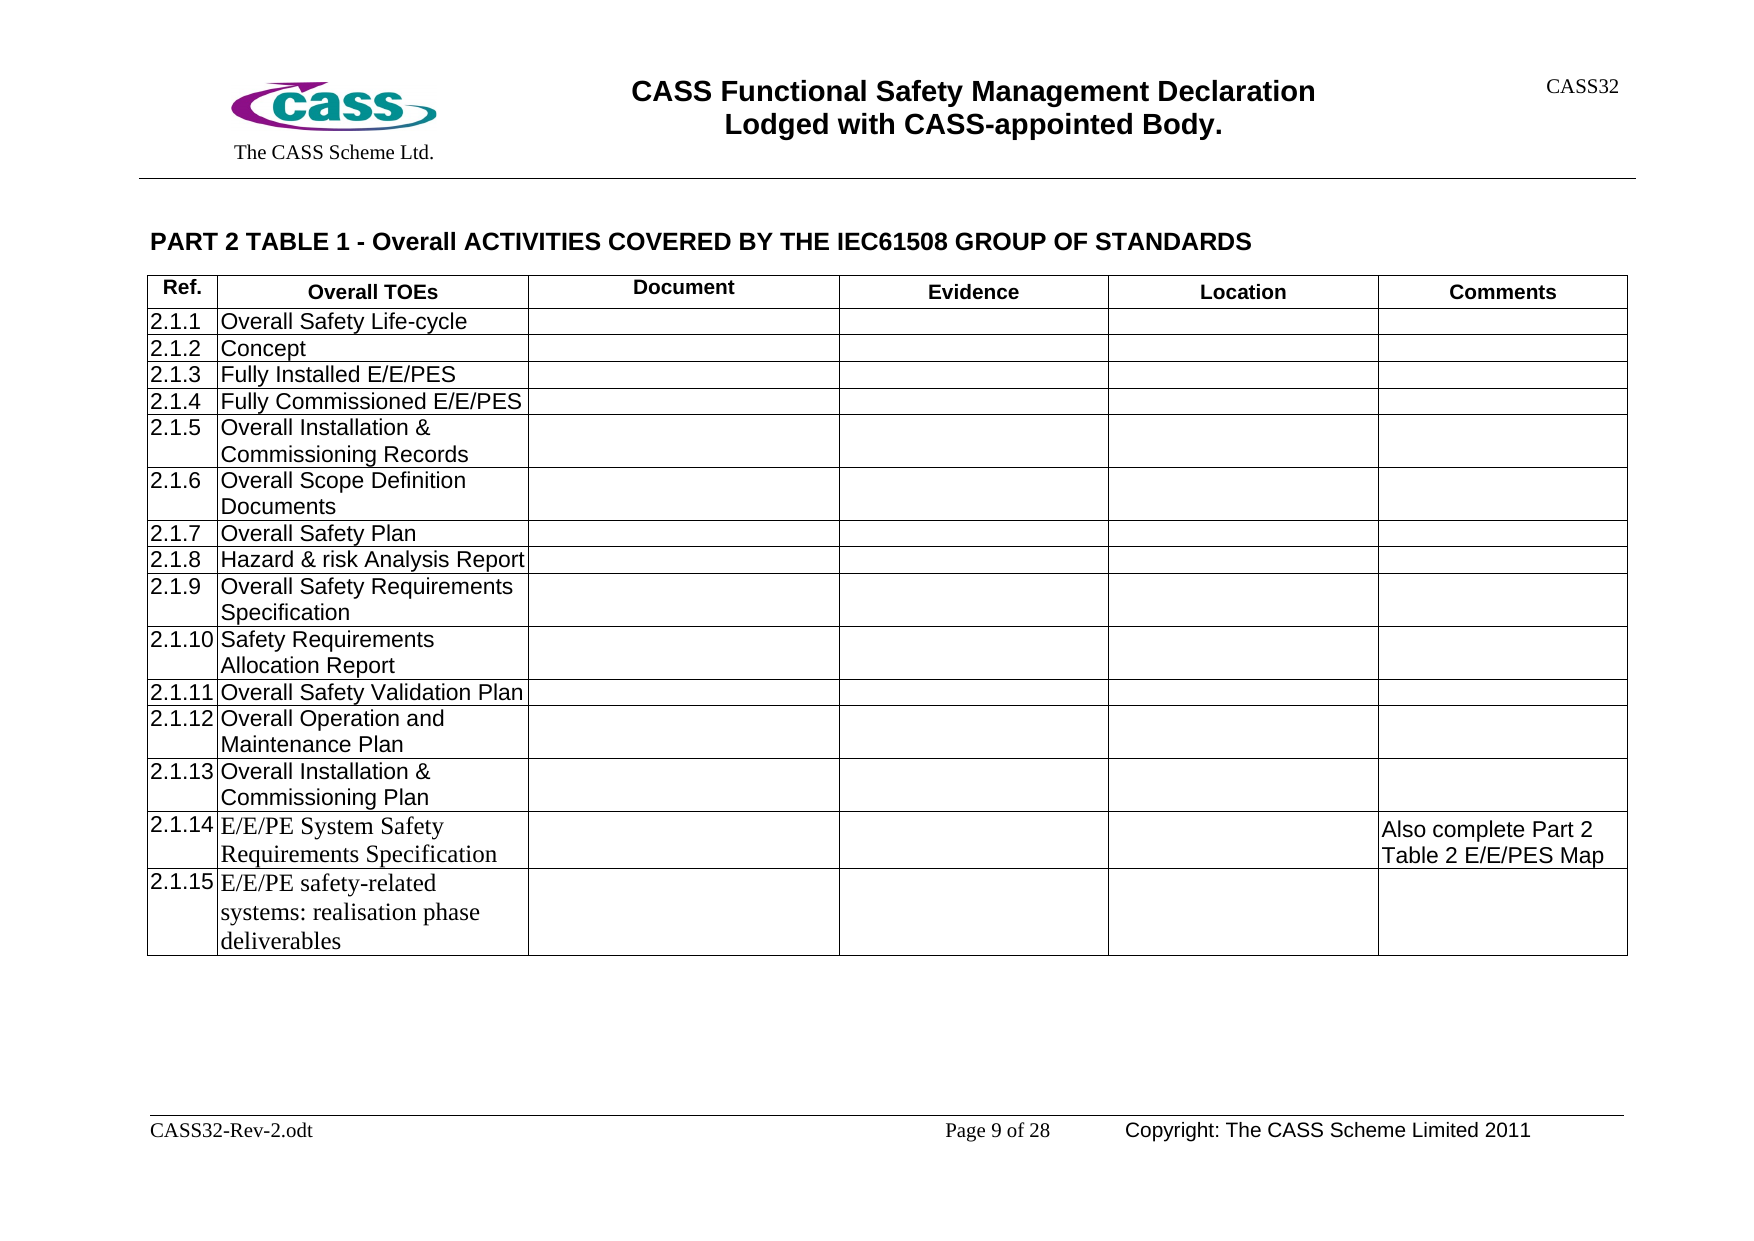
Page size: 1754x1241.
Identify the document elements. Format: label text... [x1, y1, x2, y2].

table_cell [529, 627, 839, 678]
table_cell [1379, 362, 1627, 387]
table_cell 2.1.8 [148, 547, 217, 573]
table_cell [1379, 706, 1627, 758]
table_cell Overall Operation and Maintenance Plan [218, 706, 528, 758]
table_cell Also complete Part 2 Table 2 E/E/PES Map [1379, 812, 1627, 868]
table_cell [840, 389, 1108, 414]
table_cell [529, 362, 839, 387]
table_cell [1109, 415, 1378, 467]
table_header Overall TOEs [218, 276, 528, 308]
table_cell [529, 521, 839, 546]
table_cell Overall Installation & Commissioning Records [218, 415, 528, 467]
table_cell Safety Requirements Allocation Report [218, 627, 528, 678]
table_cell [529, 309, 839, 334]
table_cell 2.1.10 [148, 627, 217, 678]
picture [231, 82, 437, 131]
table_cell [1109, 547, 1378, 573]
table_cell Overall Safety Plan [218, 521, 528, 546]
table_cell 2.1.9 [148, 574, 217, 626]
table_cell [1379, 309, 1627, 334]
table_cell [529, 680, 839, 705]
table_cell Overall Installation & Commissioning Plan [218, 759, 528, 811]
table_cell [840, 468, 1108, 520]
table_cell [529, 812, 839, 868]
table_cell [1379, 574, 1627, 626]
table_cell [529, 335, 839, 361]
table_cell [1109, 309, 1378, 334]
table_header Document [529, 276, 839, 308]
table_cell Overall Safety Validation Plan [218, 680, 528, 705]
table_cell [1109, 468, 1378, 520]
table_cell [1109, 869, 1378, 954]
table_cell [1109, 812, 1378, 868]
table_cell [840, 574, 1108, 626]
table_cell 2.1.11 [148, 680, 217, 705]
table_cell 2.1.15 [148, 869, 217, 954]
table_cell [840, 415, 1108, 467]
table_cell [1379, 680, 1627, 705]
table_cell [840, 869, 1108, 954]
table_cell E/E/PE System Safety Requirements Specification [218, 812, 528, 868]
table_cell [1379, 869, 1627, 954]
table_cell [529, 869, 839, 954]
table_cell Hazard & risk Analysis Report [218, 547, 528, 573]
table_cell [1109, 389, 1378, 414]
table_cell [529, 547, 839, 573]
table_cell [1109, 521, 1378, 546]
table_cell [1379, 468, 1627, 520]
table_cell 2.1.1 [148, 309, 217, 334]
table_cell 2.1.7 [148, 521, 217, 546]
table_cell Overall Safety Requirements Specification [218, 574, 528, 626]
table_header Comments [1379, 276, 1627, 308]
table_cell [1109, 759, 1378, 811]
table_cell [1109, 706, 1378, 758]
table_cell 2.1.13 [148, 759, 217, 811]
table_cell [529, 415, 839, 467]
table_cell Fully Installed E/E/PES [218, 362, 528, 387]
table_cell [840, 521, 1108, 546]
table_cell [1109, 335, 1378, 361]
table_cell 2.1.5 [148, 415, 217, 467]
table_cell [529, 759, 839, 811]
table_cell [840, 547, 1108, 573]
table_cell 2.1.2 [148, 335, 217, 361]
table_cell [529, 389, 839, 414]
table_header Location [1109, 276, 1378, 308]
table_cell [1109, 680, 1378, 705]
table_cell [529, 706, 839, 758]
table_cell [1109, 574, 1378, 626]
table_cell 2.1.14 [148, 812, 217, 868]
table_cell Overall Safety Life-cycle [218, 309, 528, 334]
table_cell [1379, 759, 1627, 811]
table_cell [840, 627, 1108, 678]
table_cell [840, 706, 1108, 758]
table_cell [1379, 389, 1627, 414]
table_cell [529, 468, 839, 520]
table_header Evidence [840, 276, 1108, 308]
table_cell [1379, 415, 1627, 467]
table_cell [840, 309, 1108, 334]
table_cell [840, 812, 1108, 868]
table_header Ref. [148, 276, 217, 308]
table_cell [840, 335, 1108, 361]
table_cell 2.1.12 [148, 706, 217, 758]
table_cell [1379, 547, 1627, 573]
table_cell [1379, 335, 1627, 361]
table_cell Fully Commissioned E/E/PES [218, 389, 528, 414]
table_cell [1379, 521, 1627, 546]
table_cell [840, 362, 1108, 387]
table_cell [1109, 362, 1378, 387]
subtitle PART 2 TABLE 1 - Overall ACTIVITIES COVERED BY THE IEC61508 GROUP OF STANDARDS [150, 227, 1624, 256]
table_cell [1109, 627, 1378, 678]
table_cell 2.1.3 [148, 362, 217, 387]
table_cell 2.1.4 [148, 389, 217, 414]
table_cell Overall Scope Definition Documents [218, 468, 528, 520]
table_cell E/E/PE safety-related systems: realisation phase deliverables [218, 869, 528, 954]
table_cell 2.1.6 [148, 468, 217, 520]
table_cell [529, 574, 839, 626]
table_cell Concept [218, 335, 528, 361]
table_cell [1379, 627, 1627, 678]
table_cell [840, 680, 1108, 705]
table_cell [840, 759, 1108, 811]
